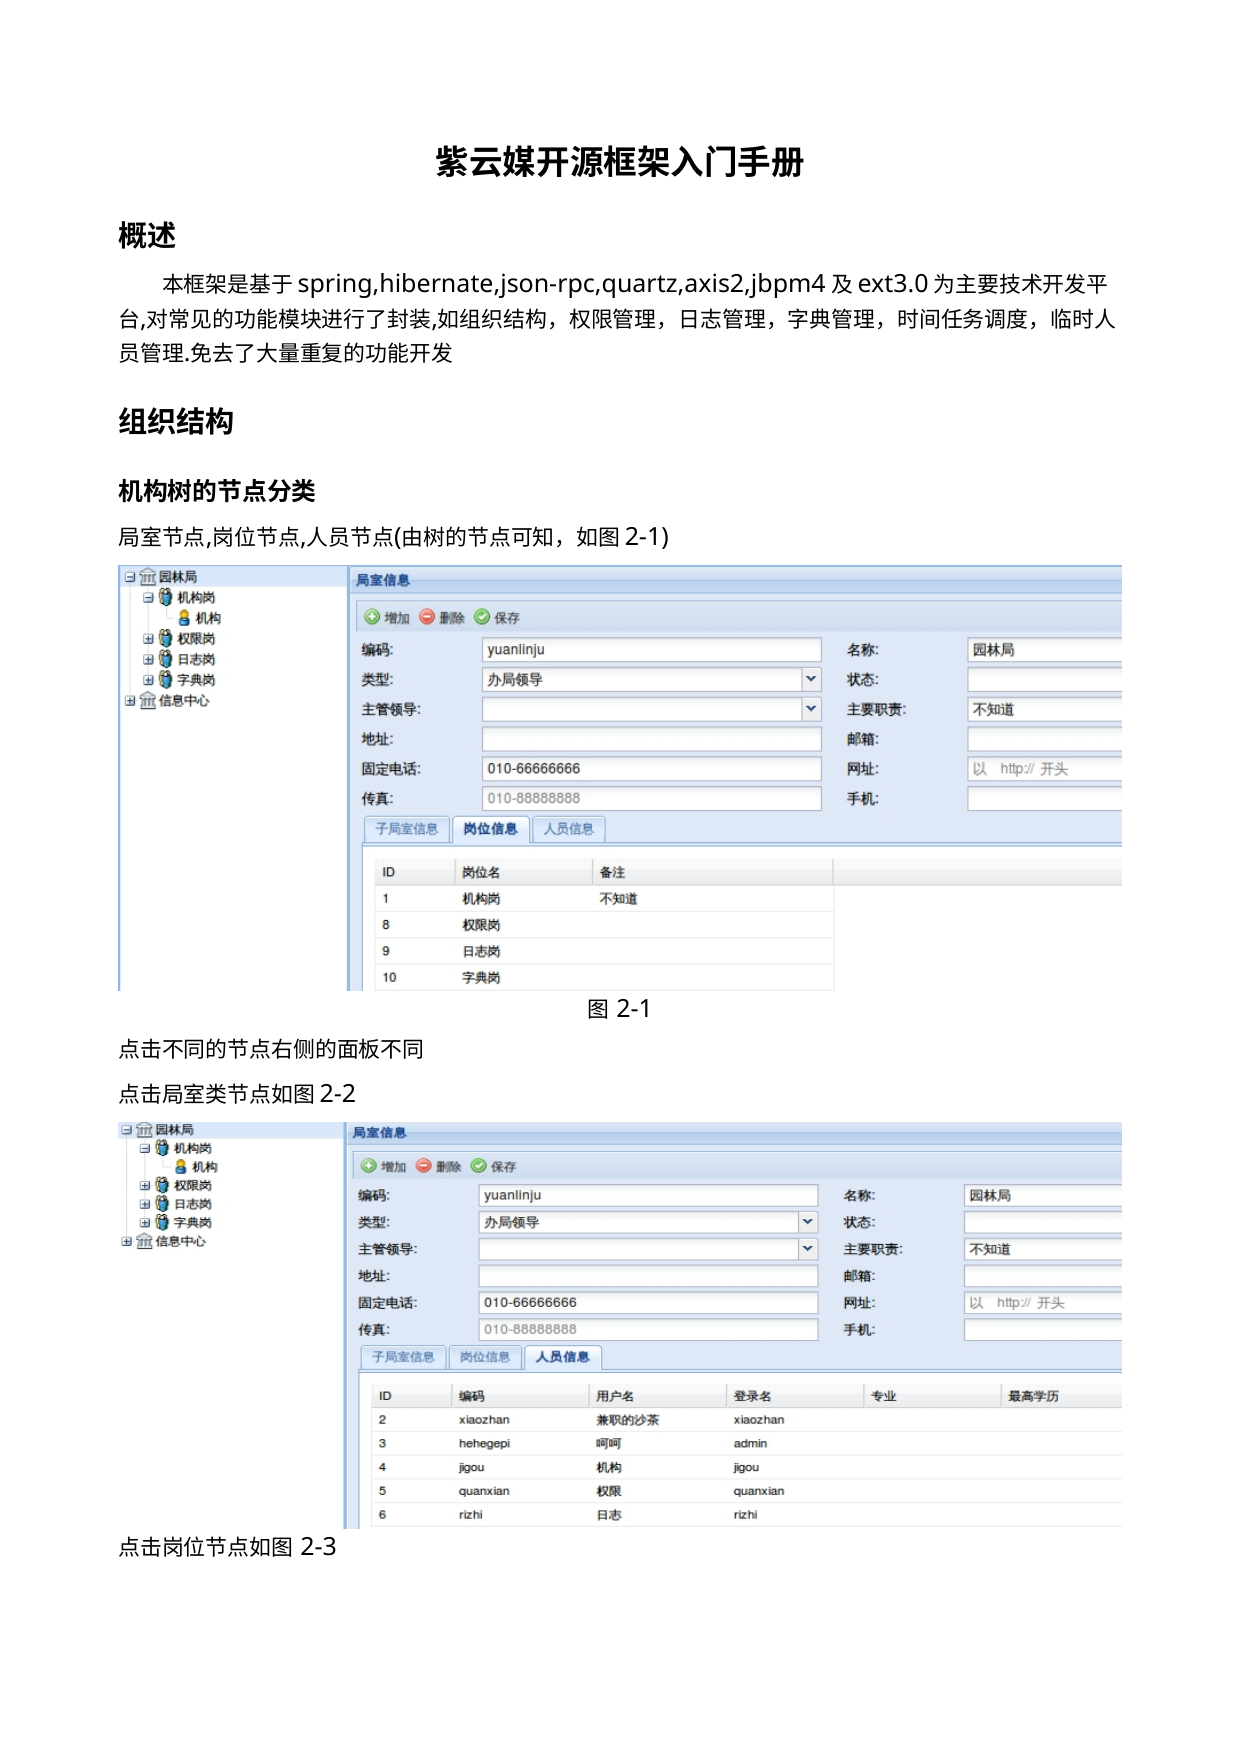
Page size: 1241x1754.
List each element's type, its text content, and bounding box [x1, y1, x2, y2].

subtitle 组织结构 [118, 406, 1122, 440]
text 图 2-1 [118, 991, 1122, 1025]
text 点击不同的节点右侧的面板不同 [118, 1037, 1122, 1063]
text 点击岗位节点如图 2-3 [118, 1529, 1122, 1563]
text 局室节点,岗位节点,人员节点(由树的节点可知，如图2-1) [118, 519, 1122, 553]
text 本框架是基于spring,hibernate,json-rpc,quartz,axis2,jbpm4及ext3.0为主要技术开发平台,对常见的功能模块进行了封装,如组织结构，权限管理，日志管理，字典管理，时间任务调度，临时人员管理.免去了大量重复的功能开发 [118, 266, 1122, 368]
subtitle 紫云媒开源框架入门手册 [118, 143, 1122, 182]
picture [118, 1122, 1122, 1529]
subtitle 机构树的节点分类 [118, 477, 1122, 506]
picture [118, 565, 1122, 991]
subtitle 概述 [118, 220, 1122, 254]
text 点击局室类节点如图2-2 [118, 1076, 1122, 1109]
